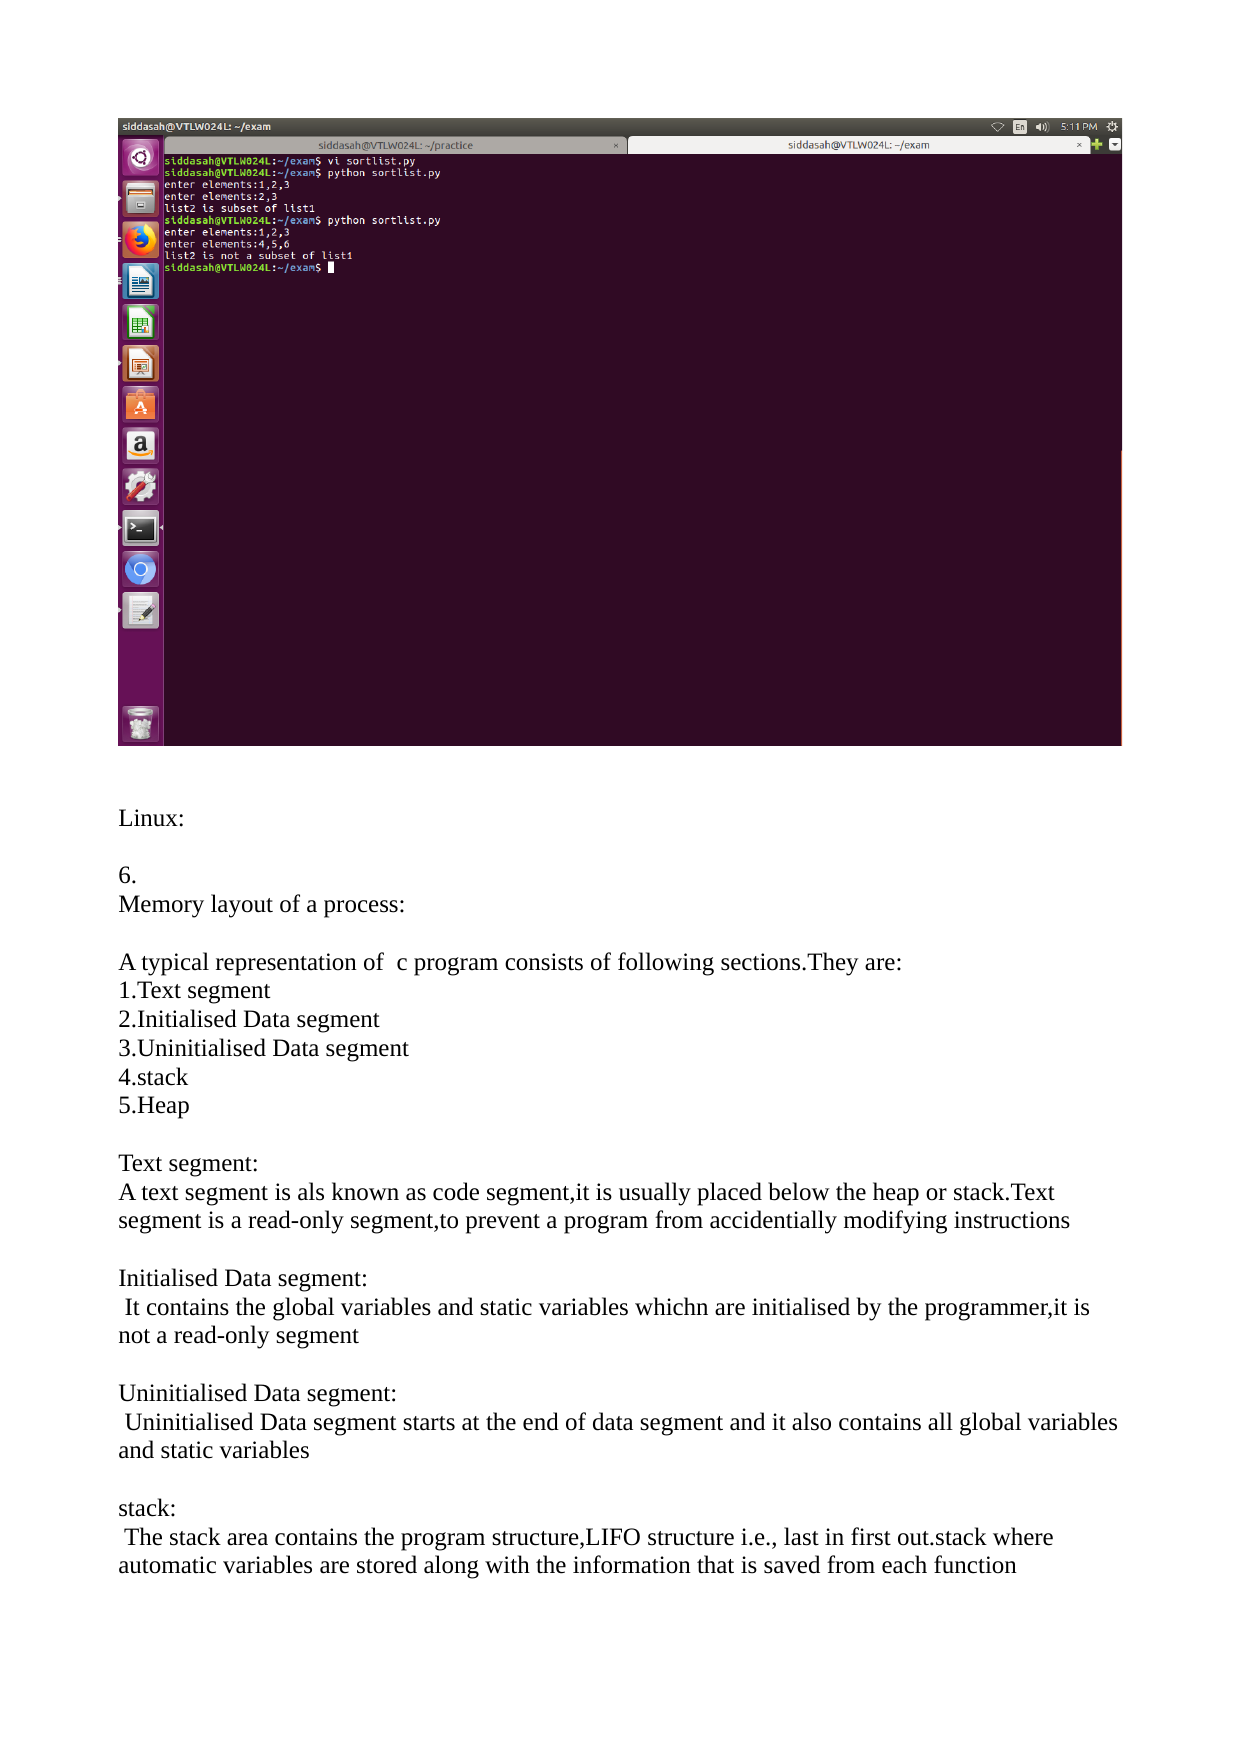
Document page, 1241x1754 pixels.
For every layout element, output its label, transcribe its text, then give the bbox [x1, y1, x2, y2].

text A typical representation of c program consists of following sections.They are: [118, 947, 1122, 976]
text A text segment is als known as code segment,it is usually placed below the heap or stack.Text segment is a read-only segment,to prevent a program from accidentially modifying instructions [118, 1177, 1122, 1234]
text Uninitialised Data segment starts at the end of data segment and it also contains all global variables and static variables [118, 1407, 1122, 1464]
text Memory layout of a process: [118, 889, 1122, 918]
text The stack area contains the program structure,LIFO structure i.e., last in first out.stack where automatic variables are stored along with the information that is saved from each function [118, 1522, 1122, 1579]
text Initialised Data segment: [118, 1263, 1122, 1292]
text Text segment: [118, 1148, 1122, 1177]
text 4.stack [118, 1062, 1122, 1091]
text Linux: [118, 803, 1122, 832]
text 3.Uninitialised Data segment [118, 1033, 1122, 1062]
text It contains the global variables and static variables whichn are initialised by the programmer,it is not a read-only segment [118, 1292, 1122, 1349]
text stack: [118, 1493, 1122, 1522]
text Uninitialised Data segment: [118, 1378, 1122, 1407]
text 2.Initialised Data segment [118, 1004, 1122, 1033]
text 6. [118, 861, 1122, 889]
text 5.Heap [118, 1091, 1122, 1119]
text 1.Text segment [118, 976, 1122, 1004]
picture [118, 118, 1123, 746]
